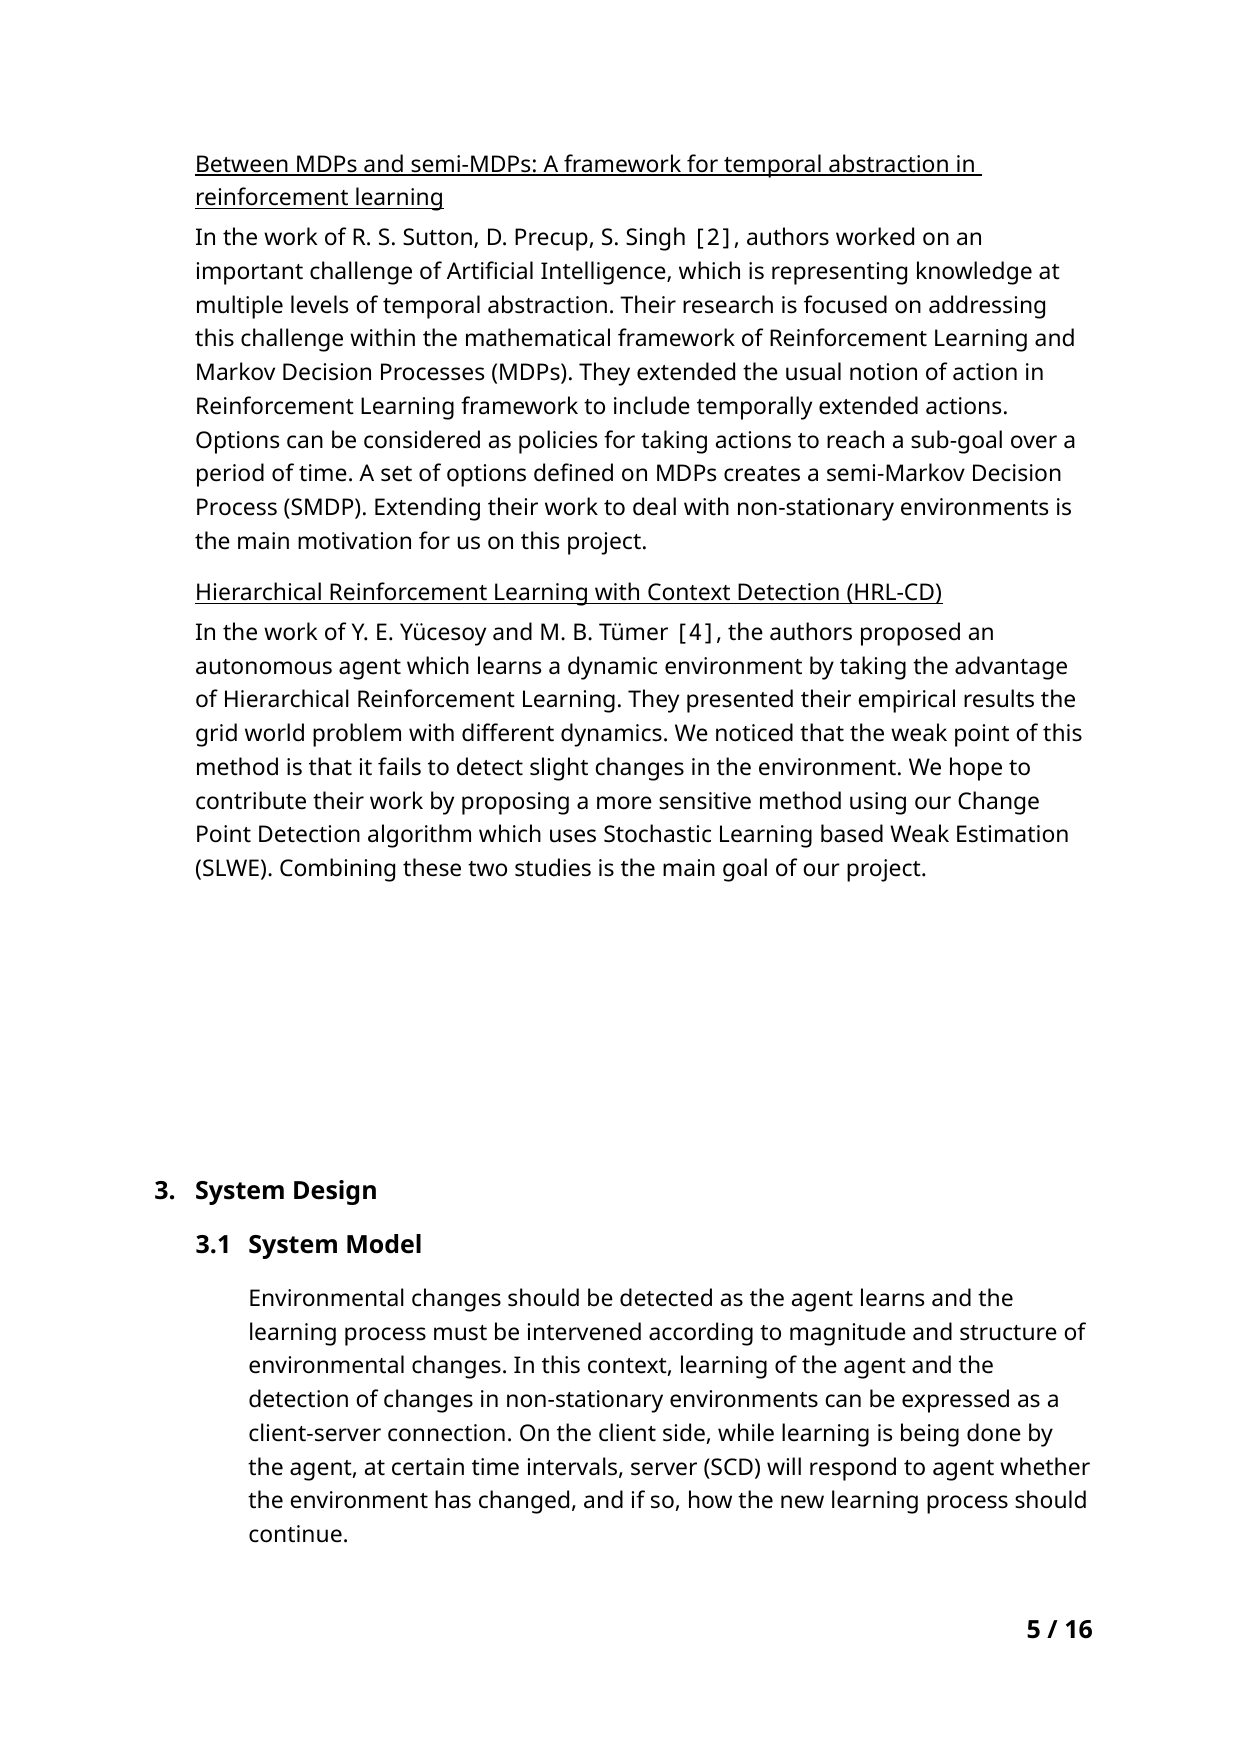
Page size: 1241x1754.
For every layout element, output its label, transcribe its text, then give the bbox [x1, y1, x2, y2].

list System Model [189, 1227, 1093, 1261]
text Environmental changes should be detected as the agent learns and the learning process must be intervened according to magnitude and structure of environmental changes. In this context, learning of the agent and the detection of changes in non-stationary environments can be expressed as a client-server connection. On the client side, while learning is being done by the agent, at certain time intervals, server (SCD) will respond to agent whether the environment has changed, and if so, how the new learning process should continue. [248, 1282, 1093, 1549]
list In the work of R. S. Sutton, D. Precup, S. Singh [2], authors worked on an important challenge of Artificial Intelligence, which is representing knowledge at multiple levels of temporal abstraction. Their research is focused on addressing this challenge within the mathematical framework of Reinforcement Learning and Markov Decision Processes (MDPs). They extended the usual notion of action in Reinforcement Learning framework to include temporally extended actions. Options can be considered as policies for taking actions to reach a sub-goal over a period of time. A set of options defined on MDPs creates a semi-Markov Decision Process (SMDP). Extending their work to deal with non-stationary environments is the main motivation for us on this project. [148, 221, 1093, 556]
list System Design [148, 1173, 1093, 1207]
list In the work of Y. E. Yücesoy and M. B. Tümer [4], the authors proposed an autonomous agent which learns a dynamic environment by taking the advantage of Hierarchical Reinforcement Learning. They presented their empirical results the grid world problem with different dynamics. We noticed that the weak point of this method is that it fails to detect slight changes in the environment. We hope to contribute their work by proposing a more sensitive method using our Change Point Detection algorithm which uses Stochastic Learning based Weak Estimation (SLWE). Combining these two studies is the main goal of our project. [148, 616, 1093, 883]
list Hierarchical Reinforcement Learning with Context Detection (HRL-CD) [148, 576, 1093, 607]
list Between MDPs and semi-MDPs: A framework for temporal abstraction in reinforcement learning [148, 148, 1093, 213]
